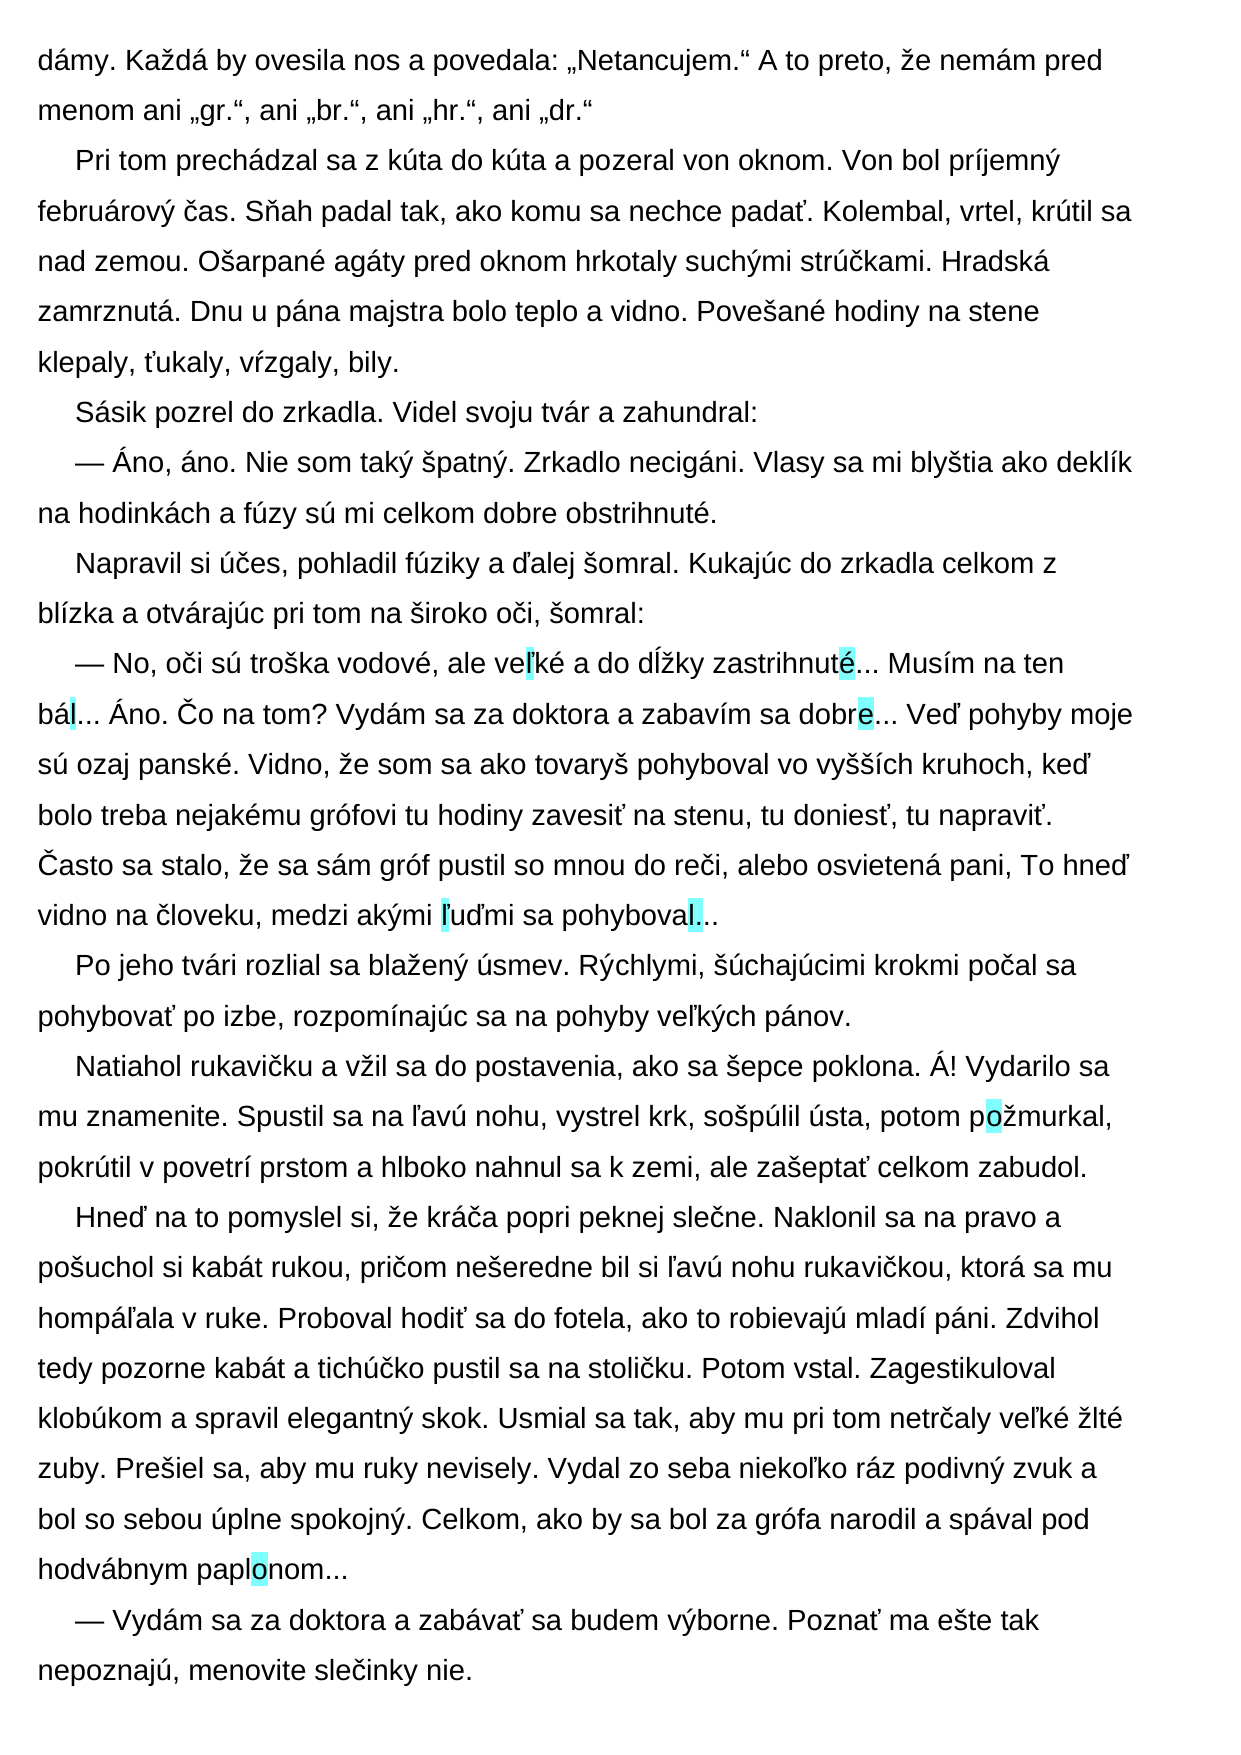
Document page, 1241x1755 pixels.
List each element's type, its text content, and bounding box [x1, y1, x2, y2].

text Sásik pozrel do zrkadla. Videl svoju tvár a zahundral: [37, 395, 1136, 428]
text — Vydám sa za doktora a zabávať sa budem výborne. Poznať ma ešte tak nepoznajú, menovite slečinky nie. [37, 1602, 1136, 1686]
text — Áno, áno. Nie som taký špatný. Zrkadlo necigáni. Vlasy sa mi blyštia ako deklík na ho­dinkách a fúzy sú mi celkom dobre obstrihnuté. [37, 445, 1136, 529]
text Pri tom prechádzal sa z kúta do kúta a po­zeral von oknom. Von bol príjemný februárový čas. Sňah padal tak, ako komu sa nechce padať. Kolembal, vrtel, krútil sa nad zemou. Ošarpané agáty pred oknom hrkotaly suchými strúčkami. Hradská zamrznutá. Dnu u pána majstra bolo teplo a vidno. Povešané hodiny na stene klepaly, ťukaly, vŕzgaly, bily. [37, 143, 1136, 378]
text Hneď na to pomyslel si, že kráča popri peknej slečne. Naklonil sa na pravo a pošuchol si kabát rukou, pričom nešeredne bil si ľavú nohu ruka­vičkou, ktorá sa mu hompáľala v ruke. Proboval hodiť sa do fotela, ako to robievajú mladí páni. Zdvihol tedy pozorne kabát a tichúčko pustil sa na stoličku. Potom vstal. Zagestikuloval klobú­kom a spravil elegantný skok. Usmial sa tak, aby mu pri tom netrčaly veľké žlté zuby. Prešiel sa, aby mu ruky nevisely. Vydal zo seba niekoľko ráz podivný zvuk a bol so sebou úplne spokojný. Celkom, ako by sa bol za grófa narodil a spával pod hodvábnym paplonom... [37, 1200, 1136, 1586]
text — No, oči sú troška vodové, ale veľké a do dĺžky zastrihnuté... Musím na ten bál... Áno. Čo na tom? Vydám sa za doktora a zabavím sa dobre... Veď pohyby moje sú ozaj panské. Vidno, že som sa ako tovaryš pohyboval vo vyšších kruhoch, keď bolo treba nejakému grófovi tu hodiny zavesiť na stenu, tu doniesť, tu napraviť. Často sa stalo, že sa sám gróf pustil so mnou do reči, alebo osvietená pani, To hneď vidno na človeku, medzi akými ľuďmi sa pohyboval... [37, 647, 1136, 932]
text Natiahol rukavičku a vžil sa do postavenia, ako sa šepce poklona. Á! Vydarilo sa mu znamenite. Spustil sa na ľavú nohu, vystrel krk, sošpúlil ústa, potom požmurkal, pokrútil v povetrí prstom a hlboko nahnul sa k zemi, ale zašeptať celkom zabudol. [37, 1049, 1136, 1183]
text Po jeho tvári rozlial sa blažený úsmev. Rý­chlymi, šúchajúcimi krokmi počal sa pohybovať po izbe, rozpomínajúc sa na pohyby veľkých pánov. [37, 948, 1136, 1032]
text dámy. Každá by ovesila nos a povedala: „Netancujem.“ A to preto, že nemám pred menom ani „gr.“, ani „br.“, ani „hr.“, ani „dr.“ [37, 43, 1136, 127]
text Napravil si účes, pohladil fúziky a ďalej šo­mral. Kukajúc do zrkadla celkom z blízka a otvá­rajúc pri tom na široko oči, šomral: [37, 546, 1136, 630]
